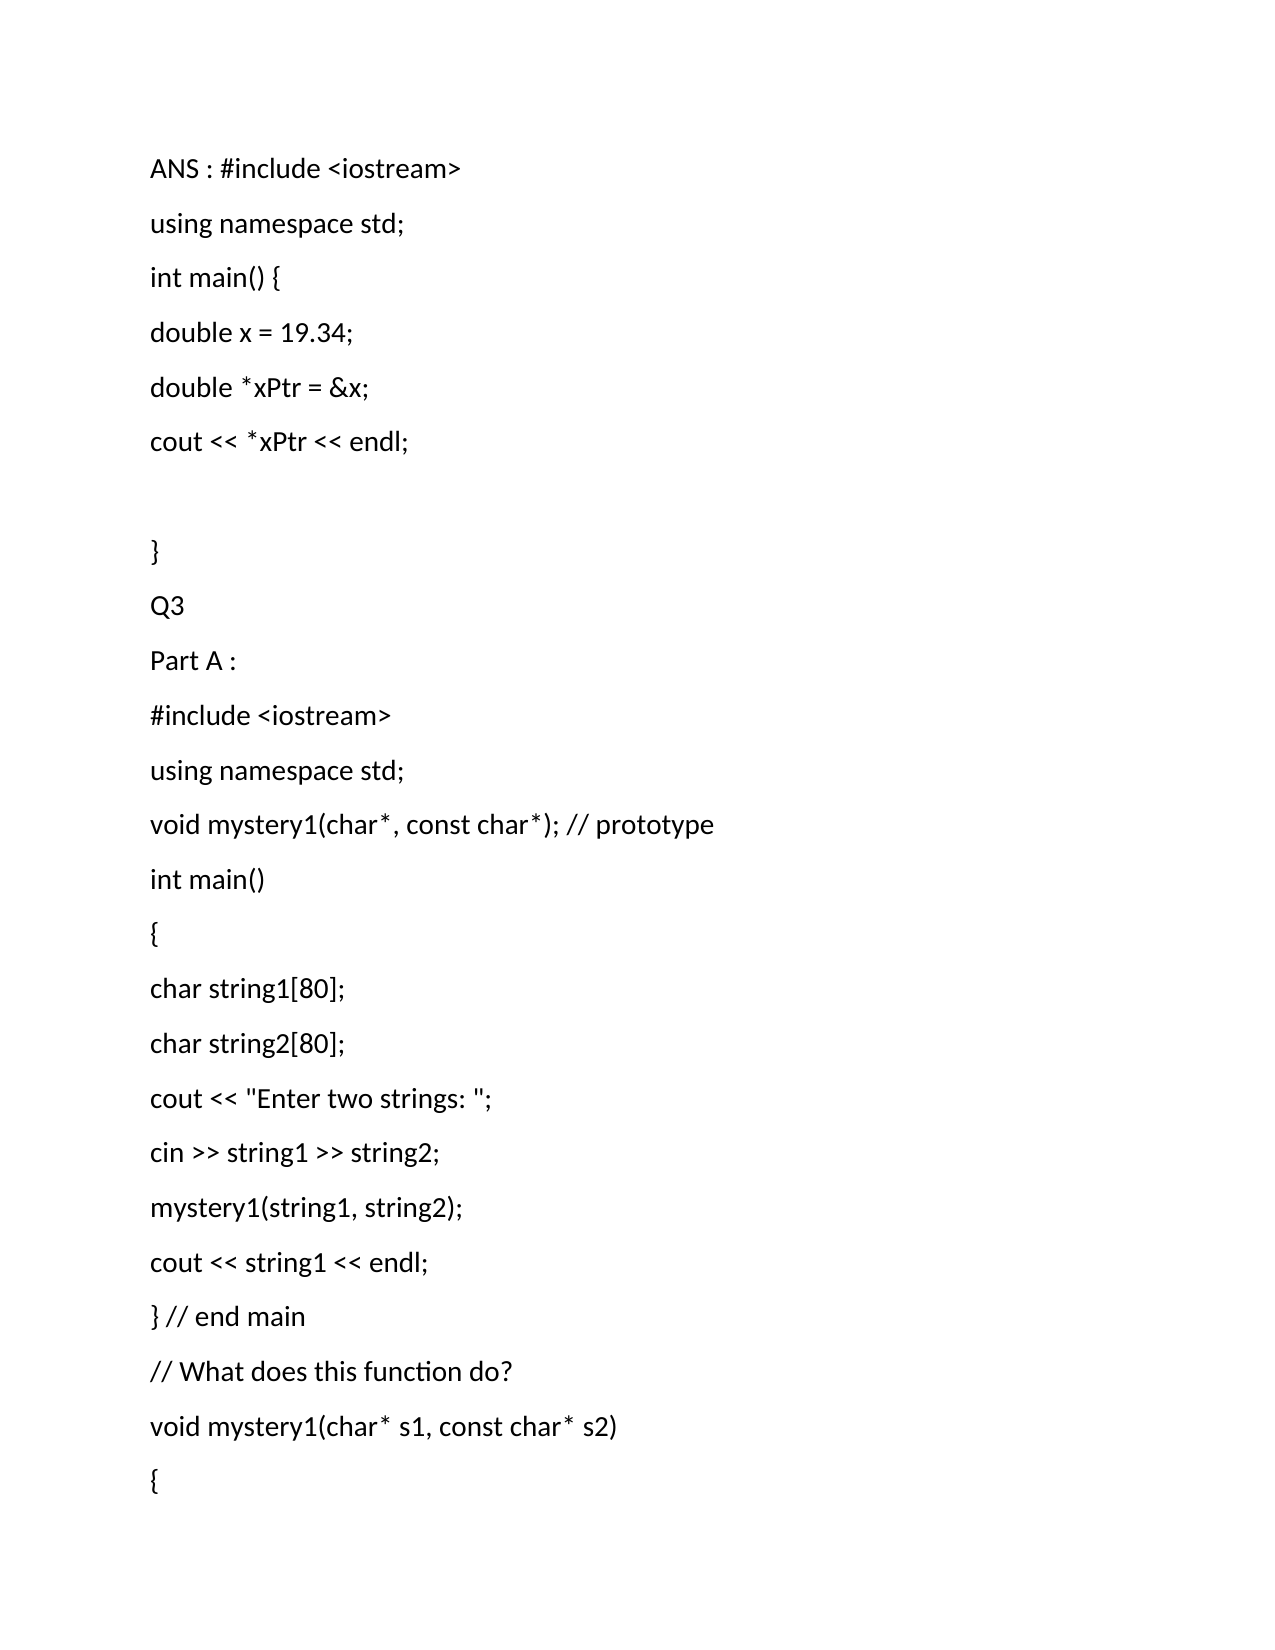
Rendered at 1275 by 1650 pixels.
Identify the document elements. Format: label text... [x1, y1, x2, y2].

text #include <iostream> [150, 697, 1125, 732]
text char string1[80]; [150, 970, 1125, 1006]
text { [150, 916, 1125, 951]
text cin >> string1 >> string2; [150, 1134, 1125, 1170]
text void mystery1(char* s1, const char* s2) [150, 1408, 1125, 1443]
text ANS : #include <iostream> [150, 150, 1125, 186]
text int main() [150, 861, 1125, 897]
text { [150, 1462, 1125, 1498]
text } [150, 533, 1125, 568]
text using namespace std; [150, 205, 1125, 240]
text } // end main [150, 1298, 1125, 1334]
text cout << string1 << endl; [150, 1244, 1125, 1279]
text cout << *xPtr << endl; [150, 423, 1125, 459]
text double *xPtr = &x; [150, 369, 1125, 404]
text char string2[80]; [150, 1025, 1125, 1061]
text double x = 19.34; [150, 314, 1125, 350]
text Part A : [150, 642, 1125, 678]
text void mystery1(char*, const char*); // prototype [150, 806, 1125, 842]
text cout << "Enter two strings: "; [150, 1080, 1125, 1115]
text int main() { [150, 259, 1125, 295]
text Q3 [150, 587, 1125, 623]
text using namespace std; [150, 752, 1125, 787]
text // What does this function do? [150, 1353, 1125, 1389]
text mystery1(string1, string2); [150, 1189, 1125, 1225]
